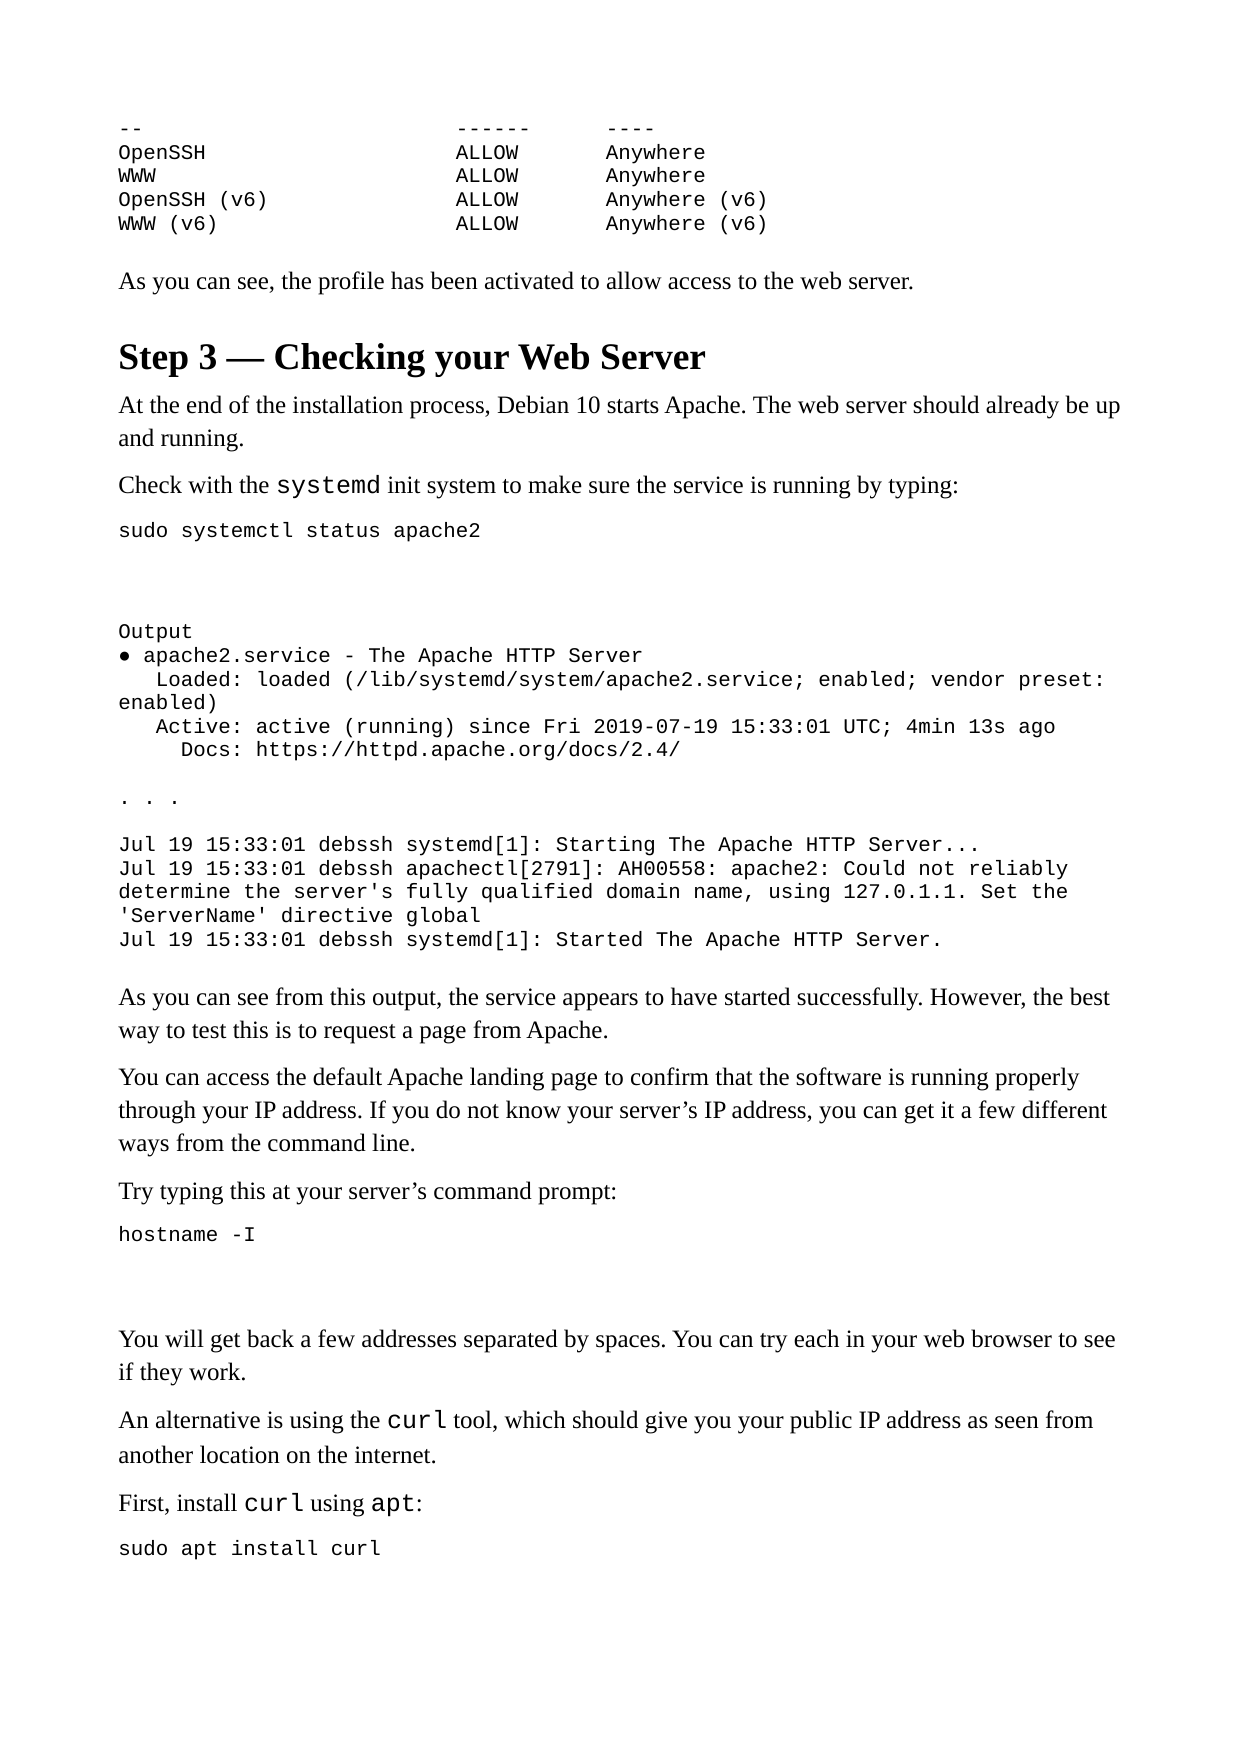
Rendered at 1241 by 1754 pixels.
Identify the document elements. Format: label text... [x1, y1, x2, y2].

text -- ------ ---- [118, 118, 1122, 142]
text Active: active (running) since Fri 2019-07-19 15:33:01 UTC; 4min 13s ago [118, 716, 1122, 739]
text At the end of the installation process, Debian 10 starts Apache. The web server should already be up and running. [118, 390, 1122, 452]
text Loaded: loaded (/lib/systemd/system/apache2.service; enabled; vendor preset: enabled) [118, 668, 1122, 716]
text You will get back a few addresses separated by spaces. You can try each in your web browser to see if they work. [118, 1324, 1122, 1386]
text sudo apt install curl [118, 1538, 1122, 1561]
text Check with the systemd init system to make sure the service is running by typing: [118, 471, 1122, 501]
text ● apache2.service - The Apache HTTP Server [118, 645, 1122, 668]
text Jul 19 15:33:01 debssh systemd[1]: Started The Apache HTTP Server. [118, 929, 1122, 952]
text An alternative is using the curl tool, which should give you your public IP address as seen from another location on the internet. [118, 1405, 1122, 1469]
text As you can see, the profile has been activated to allow access to the web server. [118, 266, 1122, 294]
text OpenSSH (v6) ALLOW Anywhere (v6) [118, 189, 1122, 213]
text WWW (v6) ALLOW Anywhere (v6) [118, 213, 1122, 236]
text . . . [118, 787, 1122, 810]
text First, install curl using apt: [118, 1488, 1122, 1518]
text hostname -I [118, 1224, 1122, 1247]
subtitle Step 3 — Checking your Web Server [118, 334, 1122, 377]
text OpenSSH ALLOW Anywhere [118, 142, 1122, 165]
text Jul 19 15:33:01 debssh systemd[1]: Starting The Apache HTTP Server... [118, 834, 1122, 858]
text Jul 19 15:33:01 debssh apachectl[2791]: AH00558: apache2: Could not reliably determine the server's fully qualified domain name, using 127.0.1.1. Set the 'ServerName' directive global [118, 858, 1122, 929]
text Output [118, 621, 1122, 645]
text WWW ALLOW Anywhere [118, 165, 1122, 189]
text Docs: https://httpd.apache.org/docs/2.4/ [118, 739, 1122, 763]
text As you can see from this output, the service appears to have started successfully. However, the best way to test this is to request a page from Apache. [118, 982, 1122, 1043]
text Try typing this at your server’s command prompt: [118, 1176, 1122, 1205]
text You can access the default Apache landing page to confirm that the software is running properly through your IP address. If you do not know your server’s IP address, you can get it a few different ways from the command line. [118, 1062, 1122, 1157]
text sudo systemctl status apache2 [118, 521, 1122, 544]
